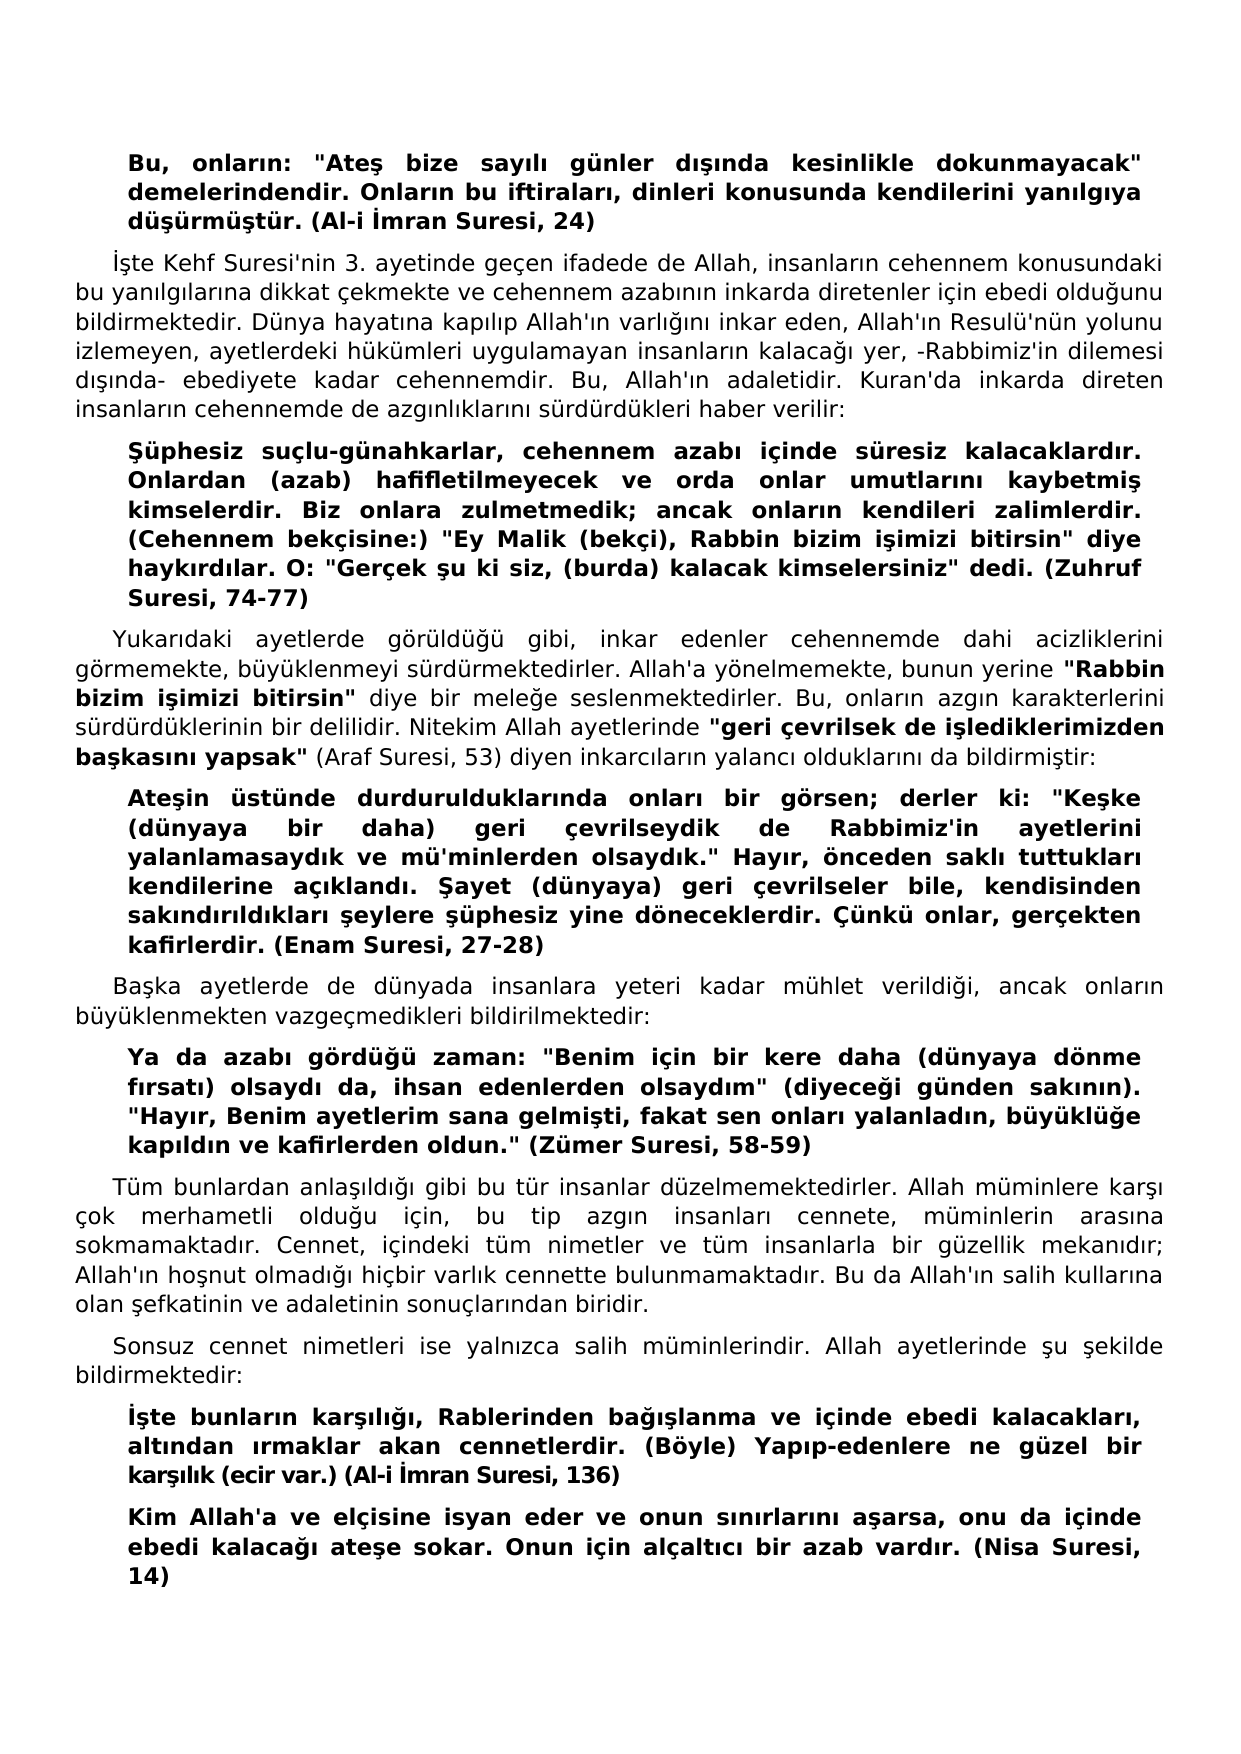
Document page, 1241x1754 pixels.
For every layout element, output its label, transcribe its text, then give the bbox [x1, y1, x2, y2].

text Ateşin üstünde durdurulduklarında onları bir görsen; derler ki: "Keşke (dünyaya bir daha) geri çevrilseydik de Rabbimiz'in ayetlerini yalanlamasaydık ve mü'minlerden olsaydık." Hayır, önceden saklı tuttukları kendilerine açıklandı. Şayet (dünyaya) geri çevrilseler bile, kendisinden sakındırıldıkları şeylere şüphesiz yine döneceklerdir. Çünkü onlar, gerçekten kafirlerdir. (Enam Suresi, 27-28) [127, 785, 1143, 958]
text Sonsuz cennet nimetleri ise yalnızca salih müminlerindir. Allah ayetlerinde şu şekilde bildirmektedir: [75, 1333, 1165, 1389]
text Ya da azabı gördüğü zaman: "Benim için bir kere daha (dünyaya dönme fırsatı) olsaydı da, ihsan edenlerden olsaydım" (diyeceği günden sakının). "Hayır, Benim ayetlerim sana gelmişti, fakat sen onları yalanladın, büyüklüğe kapıldın ve kafirlerden oldun." (Zümer Suresi, 58-59) [127, 1044, 1143, 1159]
text Bu, onların: "Ateş bize sayılı günler dışında kesinlikle dokunmayacak" demelerindendir. Onların bu iftiraları, dinleri konusunda kendilerini yanılgıya düşürmüştür. (Al-i İmran Suresi, 24) [127, 150, 1143, 235]
text Yukarıdaki ayetlerde görüldüğü gibi, inkar edenler cehennemde dahi acizliklerini görmemekte, büyüklenmeyi sürdürmektedirler. Allah'a yönelmemekte, bunun yerine "Rabbin bizim işimizi bitirsin" diye bir meleğe seslenmektedirler. Bu, onların azgın karakterlerini sürdürdüklerinin bir delilidir. Nitekim Allah ayetlerinde "geri çevrilsek de işlediklerimizden başkasını yapsak" (Araf Suresi, 53) diyen inkarcıların yalancı olduklarını da bildirmiştir: [75, 627, 1165, 770]
text Kim Allah'a ve elçisine isyan eder ve onun sınırlarını aşarsa, onu da içinde ebedi kalacağı ateşe sokar. Onun için alçaltıcı bir azab vardır. (Nisa Suresi, 14) [127, 1504, 1143, 1589]
text Başka ayetlerde de dünyada insanlara yeteri kadar mühlet verildiği, ancak onların büyüklenmekten vazgeçmedikleri bildirilmektedir: [75, 973, 1165, 1029]
text İşte bunların karşılığı, Rablerinden bağışlanma ve içinde ebedi kalacakları, altından ırmaklar akan cennetlerdir. (Böyle) Yapıp-edenlere ne güzel bir karşılık (ecir var.) (Al-i İmran Suresi, 136) [127, 1404, 1143, 1489]
text Tüm bunlardan anlaşıldığı gibi bu tür insanlar düzelmemektedirler. Allah müminlere karşı çok merhametli olduğu için, bu tip azgın insanları cennete, müminlerin arasına sokmamaktadır. Cennet, içindeki tüm nimetler ve tüm insanlarla bir güzellik mekanıdır; Allah'ın hoşnut olmadığı hiçbir varlık cennette bulunmamaktadır. Bu da Allah'ın salih kullarına olan şefkatinin ve adaletinin sonuçlarından biridir. [75, 1174, 1165, 1318]
text Şüphesiz suçlu-günahkarlar, cehennem azabı içinde süresiz kalacaklardır. Onlardan (azab) hafifletilmeyecek ve orda onlar umutlarını kaybetmiş kimselerdir. Biz onlara zulmetmedik; ancak onların kendileri zalimlerdir. (Cehennem bekçisine:) "Ey Malik (bekçi), Rabbin bizim işimizi bitirsin" diye haykırdılar. O: "Gerçek şu ki siz, (burda) kalacak kimselersiniz" dedi. (Zuhruf Suresi, 74-77) [127, 438, 1143, 611]
text İşte Kehf Suresi'nin 3. ayetinde geçen ifadede de Allah, insanların cehennem konusundaki bu yanılgılarına dikkat çekmekte ve cehennem azabının inkarda diretenler için ebedi olduğunu bildirmektedir. Dünya hayatına kapılıp Allah'ın varlığını inkar eden, Allah'ın Resulü'nün yolunu izlemeyen, ayetlerdeki hükümleri uygulamayan insanların kalacağı yer, -Rabbimiz'in dilemesi dışında- ebediyete kadar cehennemdir. Bu, Allah'ın adaletidir. Kuran'da inkarda direten insanların cehennemde de azgınlıklarını sürdürdükleri haber verilir: [75, 250, 1165, 423]
